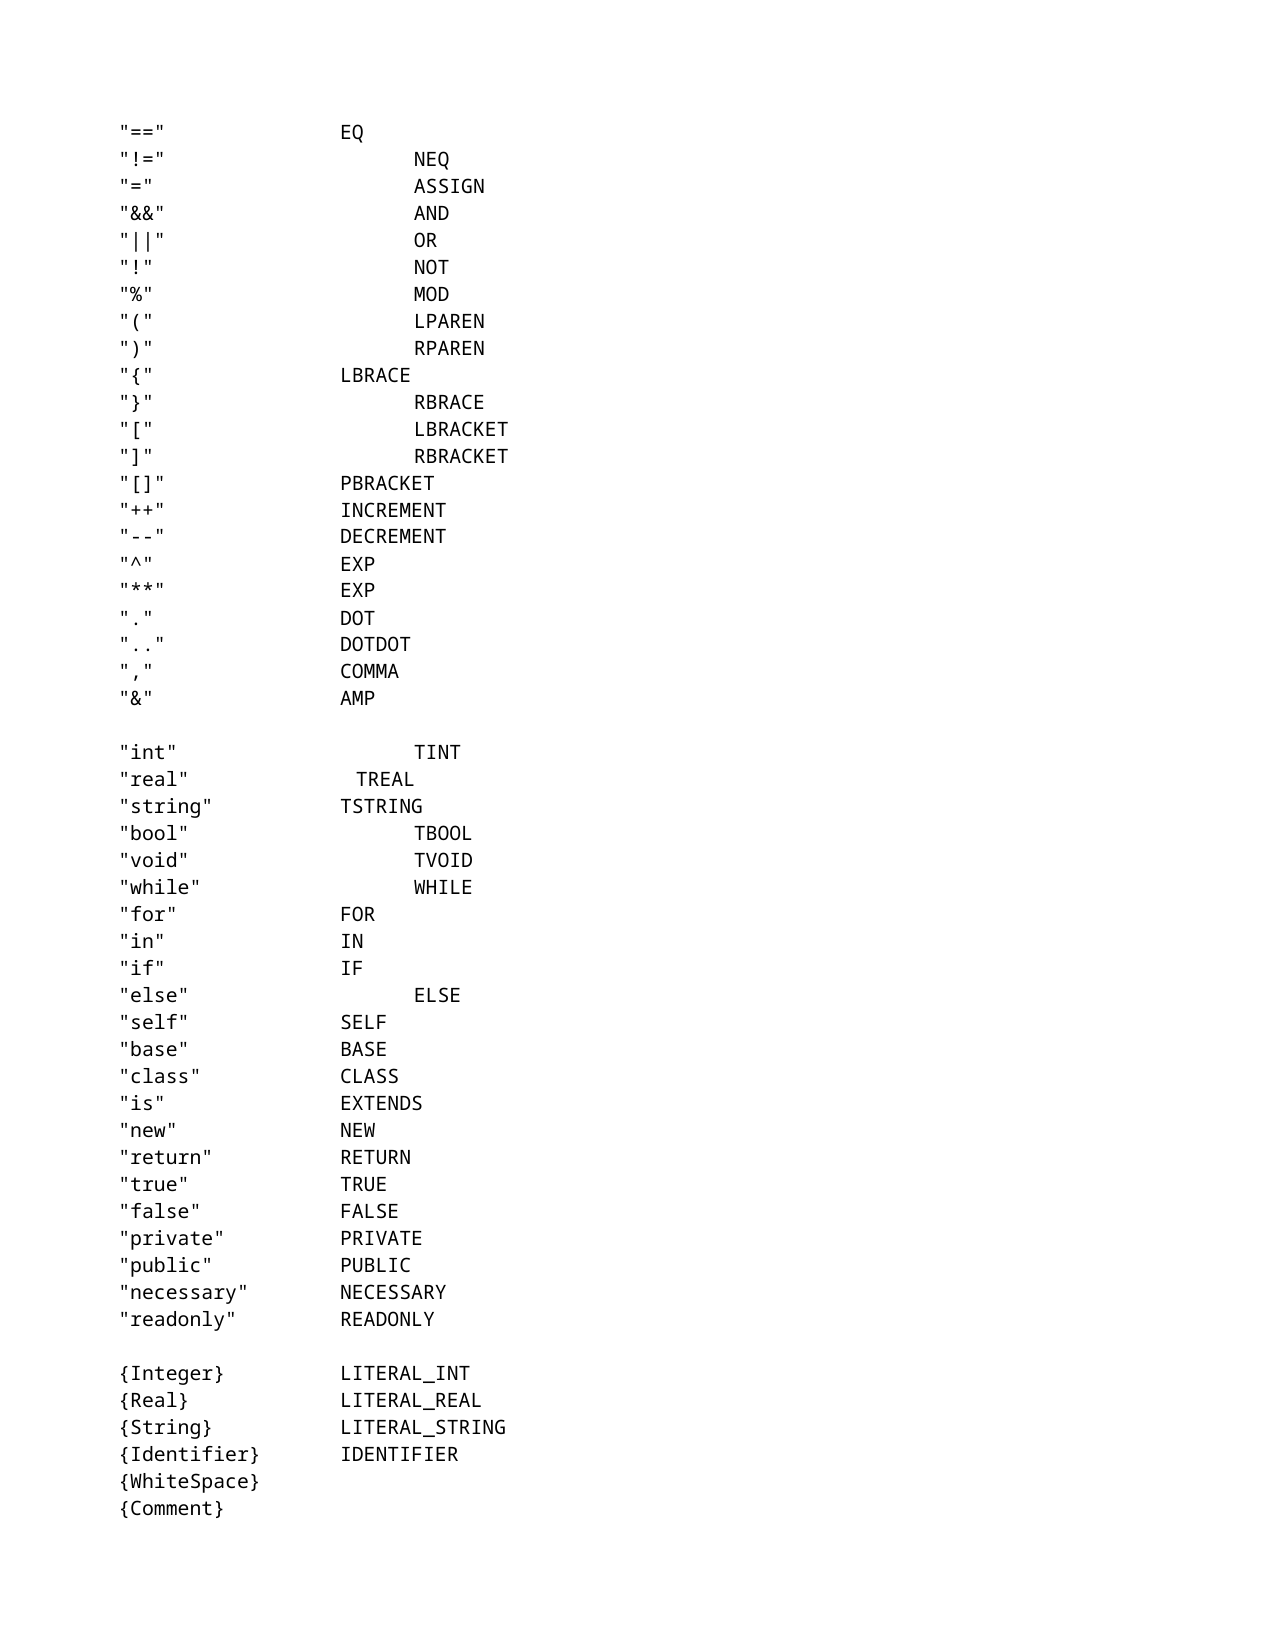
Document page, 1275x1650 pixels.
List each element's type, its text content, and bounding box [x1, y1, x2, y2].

text "}" RBRACE [118, 388, 1157, 415]
text "++" INCREMENT [118, 496, 1157, 523]
text "private" PRIVATE [118, 1224, 1157, 1251]
text {WhiteSpace} [118, 1467, 1157, 1494]
text "[]" PBRACKET [118, 469, 1157, 496]
text "**" EXP [118, 577, 1157, 604]
text ")" RPAREN [118, 334, 1157, 361]
text "&&" AND [118, 199, 1157, 226]
text {Comment} [118, 1494, 1157, 1521]
text "bool" TBOOL [118, 819, 1157, 847]
text "!=" NEQ [118, 145, 1157, 172]
text "return" RETURN [118, 1143, 1157, 1170]
text {Integer} LITERAL_INT [118, 1359, 1157, 1386]
text "||" OR [118, 226, 1157, 253]
text "%" MOD [118, 280, 1157, 307]
text "necessary" NECESSARY [118, 1278, 1157, 1305]
text "," COMMA [118, 658, 1157, 685]
text "{" LBRACE [118, 361, 1157, 388]
text "readonly" READONLY [118, 1305, 1157, 1332]
text "base" BASE [118, 1035, 1157, 1062]
text {String} LITERAL_STRING [118, 1413, 1157, 1440]
text ".." DOTDOT [118, 631, 1157, 658]
text "else" ELSE [118, 981, 1157, 1008]
text {Real} LITERAL_REAL [118, 1386, 1157, 1413]
text "void" TVOID [118, 847, 1157, 873]
text {Identifier} IDENTIFIER [118, 1440, 1157, 1467]
text "--" DECREMENT [118, 523, 1157, 550]
text "==" EQ [118, 118, 1157, 145]
text "for" FOR [118, 901, 1157, 927]
text "self" SELF [118, 1008, 1157, 1035]
text "false" FALSE [118, 1197, 1157, 1224]
text "=" ASSIGN [118, 172, 1157, 199]
text "^" EXP [118, 550, 1157, 577]
text "while" WHILE [118, 873, 1157, 901]
text "is" EXTENDS [118, 1089, 1157, 1116]
text "if" IF [118, 954, 1157, 981]
text "]" RBRACKET [118, 442, 1157, 469]
text "in" IN [118, 927, 1157, 954]
text "public" PUBLIC [118, 1251, 1157, 1278]
text "[" LBRACKET [118, 415, 1157, 442]
text "real" TREAL [118, 766, 1157, 793]
text "int" TINT [118, 739, 1157, 766]
text "(" LPAREN [118, 307, 1157, 334]
text "string" TSTRING [118, 793, 1157, 819]
text "true" TRUE [118, 1170, 1157, 1197]
text "new" NEW [118, 1116, 1157, 1143]
text "." DOT [118, 604, 1157, 631]
text "&" AMP [118, 685, 1157, 712]
text "!" NOT [118, 253, 1157, 280]
text "class" CLASS [118, 1062, 1157, 1089]
